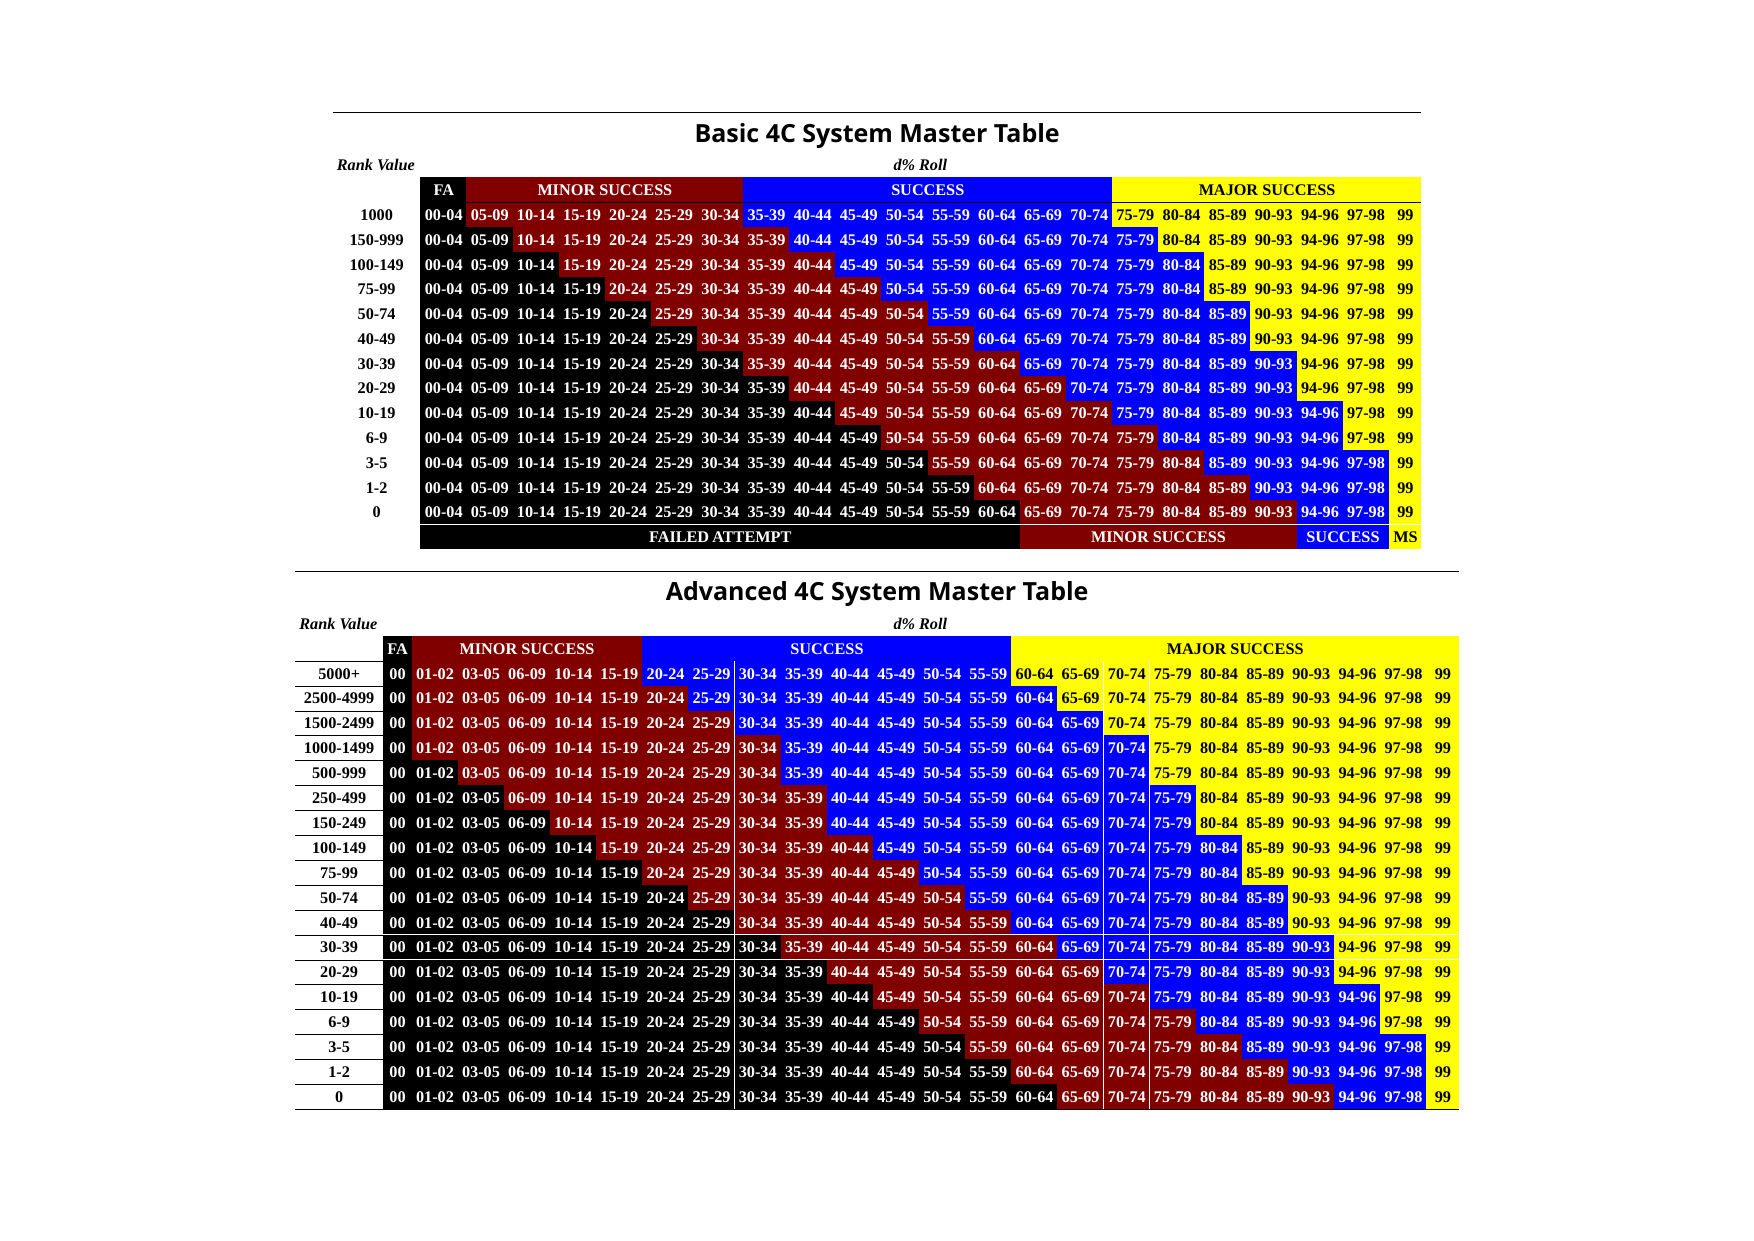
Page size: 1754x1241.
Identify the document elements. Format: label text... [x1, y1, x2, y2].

table_cell 97-98 [1380, 885, 1426, 910]
table_cell 85-89 [1242, 711, 1288, 735]
table_cell 20-24 [642, 1009, 688, 1034]
table_cell 50-54 [881, 500, 928, 524]
table_cell 30-34 [697, 376, 743, 401]
table_cell 94-96 [1297, 351, 1343, 376]
table_cell 60-64 [1011, 1034, 1057, 1059]
table_cell 97-98 [1343, 203, 1389, 227]
table_cell 45-49 [835, 475, 881, 500]
table_cell 20-24 [642, 760, 688, 785]
table_cell 06-09 [504, 935, 550, 959]
table_cell 60-64 [974, 301, 1020, 326]
table_cell 85-89 [1204, 277, 1250, 301]
table_cell 30-34 [697, 203, 743, 227]
table_cell 30-34 [697, 227, 743, 252]
table_cell 55-59 [965, 960, 1011, 984]
table_cell 55-59 [928, 425, 974, 450]
table_cell 94-96 [1334, 661, 1380, 686]
table_cell 30-34 [697, 351, 743, 376]
table_cell 60-64 [974, 475, 1020, 500]
table_cell 30-34 [735, 1084, 781, 1109]
table_cell 60-64 [1011, 1009, 1057, 1034]
table_cell 35-39 [743, 425, 789, 450]
table_cell 65-69 [1057, 810, 1103, 835]
table_cell 80-84 [1196, 661, 1242, 686]
table_cell 00-04 [420, 277, 466, 301]
table_cell 20-24 [642, 785, 688, 810]
table_cell 55-59 [928, 475, 974, 500]
table_cell 25-29 [688, 661, 734, 686]
table_cell 94-96 [1297, 450, 1343, 475]
table_cell 99 [1426, 810, 1459, 835]
table_cell 70-74 [1104, 1084, 1149, 1109]
table_cell 03-05 [458, 1034, 504, 1059]
table_cell 30-34 [697, 500, 743, 524]
table_cell 10-14 [513, 252, 559, 277]
table_cell 40-44 [827, 661, 873, 686]
table_cell 00 [383, 910, 412, 934]
table_cell 05-09 [466, 401, 513, 425]
table_cell 94-96 [1334, 910, 1380, 934]
table_cell 20-24 [642, 860, 688, 885]
table_cell 99 [1389, 351, 1421, 376]
table_cell 10-14 [550, 885, 596, 910]
table_cell 80-84 [1158, 475, 1204, 500]
table_cell 45-49 [873, 760, 919, 785]
table_cell 97-98 [1380, 1009, 1426, 1034]
table_cell 30-34 [735, 711, 781, 735]
table_cell 55-59 [928, 301, 974, 326]
table_cell 75-79 [1112, 425, 1158, 450]
table_cell 25-29 [651, 301, 697, 326]
table_cell 75-79 [1150, 935, 1196, 959]
table_cell 94-96 [1297, 401, 1343, 425]
table_cell 97-98 [1343, 401, 1389, 425]
table_cell 25-29 [651, 450, 697, 475]
table_cell 45-49 [835, 252, 881, 277]
table_cell 30-34 [697, 277, 743, 301]
table_cell 15-19 [596, 984, 642, 1009]
table_cell 30-34 [735, 735, 781, 760]
table_cell 35-39 [781, 960, 827, 984]
table_cell 06-09 [504, 1059, 550, 1084]
table_cell 45-49 [835, 450, 881, 475]
table_cell 80-84 [1196, 1084, 1242, 1109]
table_cell 75-79 [1150, 835, 1196, 860]
table_cell 01-02 [412, 661, 458, 686]
table_cell 15-19 [596, 661, 642, 686]
table_cell 55-59 [928, 376, 974, 401]
table_cell 70-74 [1104, 760, 1149, 785]
table_cell 97-98 [1343, 301, 1389, 326]
table_cell 65-69 [1057, 760, 1103, 785]
table_cell 25-29 [688, 910, 734, 934]
table_cell 97-98 [1343, 227, 1389, 252]
table_cell d% Roll [420, 153, 1421, 177]
table_cell FAILED ATTEMPT [420, 525, 1020, 549]
table_cell 70-74 [1066, 425, 1112, 450]
table_cell 75-79 [1112, 252, 1158, 277]
table_cell 99 [1389, 326, 1421, 351]
table_cell 10-14 [513, 376, 559, 401]
table_cell 85-89 [1204, 376, 1250, 401]
table_cell 55-59 [965, 1034, 1011, 1059]
table_cell 60-64 [1011, 661, 1057, 686]
table_cell 75-79 [1150, 686, 1196, 711]
table_cell 00-04 [420, 326, 466, 351]
table_cell 15-19 [559, 252, 605, 277]
table_cell 90-93 [1250, 475, 1297, 500]
table_cell 45-49 [873, 860, 919, 885]
table_cell 55-59 [965, 760, 1011, 785]
table_cell 01-02 [412, 935, 458, 959]
table_cell 35-39 [781, 810, 827, 835]
table_cell 10-14 [550, 935, 596, 959]
table_cell 60-64 [1011, 760, 1057, 785]
table_cell 250-499 [295, 786, 383, 810]
table_cell 97-98 [1380, 960, 1426, 984]
table_cell 94-96 [1334, 785, 1380, 810]
table_cell 80-84 [1158, 252, 1204, 277]
table_cell 100-149 [333, 252, 420, 277]
table_cell 15-19 [559, 227, 605, 252]
table_cell 40-44 [827, 785, 873, 810]
table_cell 00 [383, 1034, 412, 1059]
table_cell 75-79 [1112, 376, 1158, 401]
table_cell 40-44 [827, 1059, 873, 1084]
table_cell 25-29 [651, 401, 697, 425]
table_cell 15-19 [559, 450, 605, 475]
table_cell 70-74 [1104, 984, 1149, 1009]
table_cell 03-05 [458, 711, 504, 735]
table_cell 25-29 [688, 810, 734, 835]
table_cell 75-79 [1150, 810, 1196, 835]
table_cell 15-19 [596, 935, 642, 959]
table_cell 00 [383, 1084, 412, 1109]
table_cell 45-49 [873, 1059, 919, 1084]
table_cell 15-19 [596, 1034, 642, 1059]
table_cell 55-59 [965, 984, 1011, 1009]
table_cell 70-74 [1066, 301, 1112, 326]
table_cell 40-49 [333, 326, 420, 351]
table_cell 65-69 [1057, 1034, 1103, 1059]
table_cell 00 [383, 984, 412, 1009]
table_cell 10-14 [550, 1034, 596, 1059]
table_cell 30-34 [735, 1034, 781, 1059]
table_cell 45-49 [873, 960, 919, 984]
table_cell 55-59 [965, 910, 1011, 934]
table_cell [333, 525, 420, 549]
table_cell 20-24 [642, 810, 688, 835]
table_cell 75-79 [1150, 1084, 1196, 1109]
table_cell 90-93 [1288, 860, 1334, 885]
table_cell 75-79 [1112, 401, 1158, 425]
table_cell 94-96 [1334, 1034, 1380, 1059]
table_cell 80-84 [1196, 860, 1242, 885]
table_cell 00-04 [420, 500, 466, 524]
table_cell 85-89 [1242, 760, 1288, 785]
table_cell SUCCESS [642, 636, 1011, 661]
table_cell 97-98 [1380, 984, 1426, 1009]
table_cell 25-29 [688, 735, 734, 760]
table_cell 3-5 [295, 1035, 383, 1059]
table_cell FA [420, 178, 466, 202]
table_cell SUCCESS [743, 177, 1112, 202]
table_cell 65-69 [1057, 785, 1103, 810]
table_cell 20-29 [295, 961, 383, 984]
table_cell 70-74 [1104, 935, 1149, 959]
table_cell 45-49 [873, 1084, 919, 1109]
table_cell 80-84 [1196, 1034, 1242, 1059]
table_cell 90-93 [1250, 500, 1297, 524]
table_cell 35-39 [743, 500, 789, 524]
table_cell 90-93 [1250, 252, 1297, 277]
table_cell 70-74 [1104, 910, 1149, 934]
table_cell 80-84 [1196, 960, 1242, 984]
table_cell 94-96 [1334, 935, 1380, 959]
table_cell 30-34 [697, 326, 743, 351]
table_cell 40-44 [789, 227, 835, 252]
table_cell 99 [1426, 960, 1459, 984]
table_cell 80-84 [1196, 760, 1242, 785]
table_cell 05-09 [466, 326, 513, 351]
table_cell 10-14 [513, 351, 559, 376]
table_cell MINOR SUCCESS [1020, 525, 1297, 549]
table_cell 70-74 [1104, 960, 1149, 984]
table_cell 40-44 [827, 1084, 873, 1109]
table_cell 85-89 [1242, 960, 1288, 984]
table_cell 99 [1389, 450, 1421, 475]
table_cell 70-74 [1066, 277, 1112, 301]
table_cell 45-49 [873, 686, 919, 711]
table_cell 97-98 [1380, 935, 1426, 959]
table_cell 35-39 [781, 1034, 827, 1059]
table_cell 5000+ [295, 662, 383, 686]
table_cell 85-89 [1242, 835, 1288, 860]
table_cell 85-89 [1242, 1034, 1288, 1059]
table_cell 85-89 [1242, 785, 1288, 810]
table_cell 25-29 [688, 1059, 734, 1084]
table_cell 15-19 [596, 760, 642, 785]
table_cell 40-44 [789, 475, 835, 500]
table_cell 90-93 [1250, 301, 1297, 326]
table_cell 60-64 [974, 500, 1020, 524]
table_cell 50-54 [919, 835, 965, 860]
table_cell 90-93 [1250, 351, 1297, 376]
table_cell 10-14 [550, 1009, 596, 1034]
table_cell 25-29 [688, 960, 734, 984]
table_cell 99 [1426, 984, 1459, 1009]
table_cell 55-59 [965, 935, 1011, 959]
table_cell 94-96 [1297, 203, 1343, 227]
table_cell 15-19 [559, 376, 605, 401]
table_cell 85-89 [1242, 885, 1288, 910]
table_cell 97-98 [1380, 810, 1426, 835]
table_cell 75-79 [1112, 500, 1158, 524]
table_cell 80-84 [1196, 984, 1242, 1009]
table_cell 90-93 [1250, 277, 1297, 301]
table_cell 70-74 [1104, 1059, 1149, 1084]
table_cell 30-34 [697, 401, 743, 425]
table_cell 50-54 [919, 711, 965, 735]
table_cell 15-19 [559, 326, 605, 351]
table_cell 75-79 [1150, 1034, 1196, 1059]
table_cell 05-09 [466, 376, 513, 401]
table_cell 65-69 [1057, 935, 1103, 959]
table_cell 60-64 [1011, 1084, 1057, 1109]
table_cell 55-59 [965, 686, 1011, 711]
table_cell 6-9 [295, 1010, 383, 1034]
table_cell 25-29 [688, 686, 734, 711]
table_cell 10-14 [550, 984, 596, 1009]
table_cell 25-29 [688, 835, 734, 860]
table_cell MINOR SUCCESS [412, 636, 642, 661]
table_cell 45-49 [873, 910, 919, 934]
table_cell 06-09 [504, 760, 550, 785]
table_cell 30-34 [697, 475, 743, 500]
table_cell 00-04 [420, 450, 466, 475]
table_cell 40-44 [827, 935, 873, 959]
table_cell 00-04 [420, 401, 466, 425]
table_cell 10-14 [513, 500, 559, 524]
table_cell 60-64 [1011, 885, 1057, 910]
table_cell 15-19 [596, 910, 642, 934]
table_cell 15-19 [559, 500, 605, 524]
table_cell 70-74 [1104, 810, 1149, 835]
table_cell 35-39 [743, 450, 789, 475]
table_cell 75-99 [333, 277, 420, 301]
table_cell 20-24 [605, 376, 651, 401]
table_cell 85-89 [1242, 735, 1288, 760]
table_cell 45-49 [873, 835, 919, 860]
table_cell 75-79 [1150, 984, 1196, 1009]
table_cell 35-39 [743, 203, 789, 227]
table_cell 90-93 [1288, 1084, 1334, 1109]
table_cell 00 [383, 960, 412, 984]
table_cell 85-89 [1242, 1059, 1288, 1084]
table_cell 30-34 [735, 785, 781, 810]
table_cell 25-29 [688, 1009, 734, 1034]
table_cell 10-14 [513, 450, 559, 475]
table_cell 99 [1426, 711, 1459, 735]
table_cell 80-84 [1196, 785, 1242, 810]
table_cell 55-59 [965, 885, 1011, 910]
table_cell 10-14 [513, 203, 559, 227]
table_cell 10-14 [550, 860, 596, 885]
table_cell 10-19 [333, 401, 420, 425]
table_cell 45-49 [835, 500, 881, 524]
table_cell 00 [383, 1059, 412, 1084]
table_cell 60-64 [974, 351, 1020, 376]
table_cell 65-69 [1057, 910, 1103, 934]
table_cell 50-54 [881, 301, 928, 326]
table_cell 25-29 [651, 376, 697, 401]
table_cell 35-39 [781, 686, 827, 711]
table_cell 50-54 [881, 475, 928, 500]
table_cell 20-24 [642, 686, 688, 711]
table_cell 90-93 [1250, 326, 1297, 351]
table_cell 45-49 [835, 326, 881, 351]
table_cell 25-29 [688, 1034, 734, 1059]
table_cell 20-24 [642, 735, 688, 760]
table_cell 70-74 [1104, 885, 1149, 910]
table_cell 55-59 [965, 1059, 1011, 1084]
table_cell 40-44 [827, 686, 873, 711]
table_cell 05-09 [466, 351, 513, 376]
table_cell 35-39 [781, 910, 827, 934]
table_cell 65-69 [1020, 401, 1066, 425]
table_cell 55-59 [928, 401, 974, 425]
table_cell 70-74 [1104, 661, 1149, 686]
table_cell 20-24 [642, 1034, 688, 1059]
table_cell 90-93 [1250, 425, 1297, 450]
table_cell 0 [333, 500, 420, 524]
table_cell 55-59 [928, 252, 974, 277]
table_cell 75-79 [1150, 1059, 1196, 1084]
table_cell 85-89 [1204, 425, 1250, 450]
table_cell 40-44 [789, 301, 835, 326]
table_cell 55-59 [928, 326, 974, 351]
table_cell 99 [1426, 910, 1459, 934]
table_cell 20-24 [642, 984, 688, 1009]
table_cell 30-34 [735, 984, 781, 1009]
table_cell 65-69 [1057, 835, 1103, 860]
table_cell 45-49 [835, 227, 881, 252]
table_cell 01-02 [412, 984, 458, 1009]
table_cell 99 [1426, 835, 1459, 860]
table_cell 97-98 [1343, 376, 1389, 401]
table_cell SUCCESS [1297, 525, 1389, 549]
table_cell 80-84 [1196, 810, 1242, 835]
table_cell 75-79 [1150, 711, 1196, 735]
table_cell 99 [1389, 500, 1421, 524]
table_cell 03-05 [458, 785, 504, 810]
table_cell 70-74 [1066, 500, 1112, 524]
table_cell 25-29 [651, 351, 697, 376]
table_cell 75-79 [1150, 910, 1196, 934]
table_cell 0 [295, 1085, 383, 1109]
table_cell 35-39 [781, 785, 827, 810]
table_cell 10-14 [550, 785, 596, 810]
table_cell 25-29 [651, 425, 697, 450]
table_cell 65-69 [1020, 277, 1066, 301]
table_cell 05-09 [466, 277, 513, 301]
table_cell 35-39 [781, 1059, 827, 1084]
table_cell 25-29 [651, 326, 697, 351]
table_cell 65-69 [1057, 860, 1103, 885]
table_cell 35-39 [781, 885, 827, 910]
table_cell 15-19 [596, 1084, 642, 1109]
table_cell 03-05 [458, 910, 504, 934]
table_cell 70-74 [1104, 686, 1149, 711]
table_cell 45-49 [835, 425, 881, 450]
table_cell 80-84 [1158, 203, 1204, 227]
table_cell 30-34 [735, 960, 781, 984]
table_cell 15-19 [596, 860, 642, 885]
table_cell 99 [1389, 252, 1421, 277]
table_cell 30-34 [735, 835, 781, 860]
table_cell 60-64 [1011, 984, 1057, 1009]
table_cell 94-96 [1334, 711, 1380, 735]
table_cell 99 [1389, 301, 1421, 326]
table_cell 20-24 [605, 203, 651, 227]
table_cell 75-79 [1112, 277, 1158, 301]
table_cell 60-64 [1011, 835, 1057, 860]
table_cell 6-9 [333, 425, 420, 450]
table_cell 75-79 [1112, 450, 1158, 475]
table_cell 50-54 [881, 227, 928, 252]
table_cell 01-02 [412, 910, 458, 934]
table_cell MINOR SUCCESS [466, 177, 743, 202]
table_cell 06-09 [504, 711, 550, 735]
table_cell 65-69 [1057, 686, 1103, 711]
table_cell 20-24 [605, 326, 651, 351]
table_cell 75-79 [1150, 960, 1196, 984]
table_cell 75-79 [1112, 475, 1158, 500]
table_cell 85-89 [1242, 910, 1288, 934]
table_cell 65-69 [1020, 450, 1066, 475]
table_cell 50-54 [881, 326, 928, 351]
table_cell 94-96 [1334, 885, 1380, 910]
table_cell 85-89 [1204, 252, 1250, 277]
table_cell 99 [1389, 401, 1421, 425]
table_cell 40-44 [827, 1009, 873, 1034]
table_cell 97-98 [1343, 252, 1389, 277]
table_cell 60-64 [1011, 785, 1057, 810]
table_cell 15-19 [559, 277, 605, 301]
table_cell 10-14 [550, 1084, 596, 1109]
table_cell 03-05 [458, 686, 504, 711]
table_cell 80-84 [1158, 450, 1204, 475]
table_cell 70-74 [1066, 203, 1112, 227]
table_cell 90-93 [1250, 450, 1297, 475]
table_cell 10-14 [550, 910, 596, 934]
table_cell 85-89 [1242, 810, 1288, 835]
table_cell 90-93 [1288, 935, 1334, 959]
table_cell 15-19 [596, 835, 642, 860]
table_cell 75-79 [1112, 301, 1158, 326]
table_cell 10-19 [295, 985, 383, 1009]
table_cell 45-49 [873, 810, 919, 835]
table_cell 90-93 [1288, 760, 1334, 785]
table_cell 90-93 [1288, 711, 1334, 735]
table_cell 03-05 [458, 1084, 504, 1109]
table_cell 01-02 [412, 810, 458, 835]
table_cell 35-39 [743, 227, 789, 252]
table_cell 00 [383, 935, 412, 959]
table_cell 01-02 [412, 1084, 458, 1109]
table_cell 01-02 [412, 960, 458, 984]
table_cell 15-19 [559, 475, 605, 500]
table_cell 90-93 [1250, 401, 1297, 425]
table_cell 80-84 [1196, 1009, 1242, 1034]
table_cell 50-54 [919, 810, 965, 835]
table_cell 65-69 [1020, 252, 1066, 277]
table_cell 3-5 [333, 450, 420, 475]
table_cell 50-54 [919, 760, 965, 785]
table_cell 40-44 [789, 277, 835, 301]
table_cell 20-24 [642, 1059, 688, 1084]
table_cell 20-24 [605, 277, 651, 301]
table_cell 03-05 [458, 860, 504, 885]
table_cell 150-999 [333, 227, 420, 252]
table_cell 65-69 [1020, 351, 1066, 376]
table_cell 75-79 [1150, 735, 1196, 760]
table_cell 70-74 [1104, 1009, 1149, 1034]
table_cell 10-14 [513, 425, 559, 450]
table_cell 40-44 [827, 1034, 873, 1059]
table_cell 80-84 [1196, 1059, 1242, 1084]
table_cell 70-74 [1066, 351, 1112, 376]
table_cell 01-02 [412, 1034, 458, 1059]
table_cell 00-04 [420, 351, 466, 376]
table_cell 60-64 [974, 203, 1020, 227]
table_cell 45-49 [873, 885, 919, 910]
table_cell 15-19 [596, 810, 642, 835]
table_cell 85-89 [1204, 450, 1250, 475]
table_cell 65-69 [1020, 425, 1066, 450]
table_cell 45-49 [873, 1034, 919, 1059]
table_cell 500-999 [295, 761, 383, 785]
table_cell 60-64 [974, 326, 1020, 351]
table_cell 50-54 [919, 960, 965, 984]
table_cell 30-34 [735, 760, 781, 785]
table_cell 00-04 [420, 202, 466, 227]
table_cell 06-09 [504, 785, 550, 810]
table_cell 01-02 [412, 1009, 458, 1034]
table_cell 90-93 [1288, 960, 1334, 984]
table_cell 97-98 [1343, 351, 1389, 376]
table_cell 20-24 [642, 835, 688, 860]
table_cell 65-69 [1057, 1084, 1103, 1109]
table_cell 50-54 [919, 885, 965, 910]
table_cell 80-84 [1196, 935, 1242, 959]
table_cell 10-14 [513, 326, 559, 351]
table_cell 80-84 [1158, 376, 1204, 401]
table_cell 50-74 [295, 886, 383, 910]
table_cell 15-19 [596, 1009, 642, 1034]
table_cell 35-39 [743, 301, 789, 326]
table_cell 35-39 [743, 376, 789, 401]
table_cell 99 [1389, 227, 1421, 252]
table_cell 03-05 [458, 835, 504, 860]
table_cell 25-29 [688, 760, 734, 785]
table_cell 50-54 [919, 686, 965, 711]
table_cell 97-98 [1380, 785, 1426, 810]
table_cell 80-84 [1196, 735, 1242, 760]
table_cell 35-39 [781, 835, 827, 860]
table_cell 25-29 [688, 935, 734, 959]
table_cell 25-29 [651, 227, 697, 252]
table_cell 10-14 [513, 277, 559, 301]
table_cell 40-44 [827, 835, 873, 860]
table_cell 70-74 [1066, 227, 1112, 252]
table_cell 99 [1426, 935, 1459, 959]
table_cell 85-89 [1204, 475, 1250, 500]
table_cell 45-49 [873, 735, 919, 760]
table_cell 20-24 [642, 885, 688, 910]
table_cell 97-98 [1380, 686, 1426, 711]
table_cell 65-69 [1020, 475, 1066, 500]
table_cell 70-74 [1066, 401, 1112, 425]
table_cell 94-96 [1334, 735, 1380, 760]
table_cell 65-69 [1057, 1059, 1103, 1084]
table_cell 65-69 [1020, 203, 1066, 227]
table_cell 70-74 [1066, 252, 1112, 277]
table_cell 90-93 [1288, 1059, 1334, 1084]
table_cell 99 [1389, 475, 1421, 500]
table_cell 90-93 [1288, 1009, 1334, 1034]
table_cell 99 [1426, 760, 1459, 785]
table_cell 35-39 [743, 277, 789, 301]
table_cell 70-74 [1104, 711, 1149, 735]
table_cell 40-44 [827, 711, 873, 735]
table_cell 50-54 [881, 425, 928, 450]
table_cell 94-96 [1334, 686, 1380, 711]
table_cell 20-24 [642, 1084, 688, 1109]
table_cell 99 [1426, 1059, 1459, 1084]
table_cell 30-34 [697, 450, 743, 475]
table_cell 05-09 [466, 252, 513, 277]
table_cell 94-96 [1334, 1009, 1380, 1034]
table_cell 85-89 [1204, 301, 1250, 326]
table_cell 94-96 [1297, 500, 1343, 524]
table_cell 90-93 [1288, 661, 1334, 686]
table_cell 35-39 [781, 935, 827, 959]
table_cell 97-98 [1343, 326, 1389, 351]
table_cell 55-59 [928, 450, 974, 475]
table_cell 65-69 [1057, 735, 1103, 760]
table_cell 50-54 [919, 1084, 965, 1109]
table_cell 99 [1389, 277, 1421, 301]
table_cell 06-09 [504, 885, 550, 910]
table_cell 06-09 [504, 984, 550, 1009]
table_cell 99 [1426, 1009, 1459, 1034]
table_cell 30-34 [697, 252, 743, 277]
table_cell 99 [1389, 425, 1421, 450]
table_cell Rank Value [295, 611, 383, 661]
table_cell 01-02 [412, 735, 458, 760]
table_cell 30-39 [295, 936, 383, 959]
table_cell 97-98 [1380, 661, 1426, 686]
table_cell 00-04 [420, 227, 466, 252]
table_cell 10-14 [550, 661, 596, 686]
table_cell 40-44 [827, 760, 873, 785]
table_cell 06-09 [504, 1034, 550, 1059]
table_cell 65-69 [1057, 711, 1103, 735]
table_cell 03-05 [458, 935, 504, 959]
table_cell 40-44 [789, 376, 835, 401]
table_cell 80-84 [1158, 277, 1204, 301]
table_cell 85-89 [1204, 500, 1250, 524]
table_cell 20-24 [605, 401, 651, 425]
table_cell 60-64 [1011, 960, 1057, 984]
table_cell 35-39 [743, 475, 789, 500]
table_cell 00 [383, 735, 412, 760]
table_cell 35-39 [743, 401, 789, 425]
table_cell 25-29 [651, 277, 697, 301]
table_cell 1-2 [295, 1060, 383, 1084]
table_cell 25-29 [688, 860, 734, 885]
table_cell 30-34 [697, 301, 743, 326]
table_cell 94-96 [1334, 760, 1380, 785]
table_cell 03-05 [458, 810, 504, 835]
table_cell 97-98 [1380, 910, 1426, 934]
table_cell 15-19 [559, 203, 605, 227]
table_cell 06-09 [504, 661, 550, 686]
table_cell 50-54 [881, 351, 928, 376]
table_cell 94-96 [1334, 1059, 1380, 1084]
table_cell 35-39 [743, 326, 789, 351]
table_cell 25-29 [651, 500, 697, 524]
table_cell 97-98 [1343, 425, 1389, 450]
table_cell 40-44 [789, 500, 835, 524]
table_cell 40-44 [827, 735, 873, 760]
table_cell 05-09 [466, 500, 513, 524]
table_cell 35-39 [781, 860, 827, 885]
table_cell 40-44 [789, 401, 835, 425]
table_cell 00 [383, 760, 412, 785]
table_cell 06-09 [504, 810, 550, 835]
table_cell 60-64 [974, 227, 1020, 252]
table_cell 15-19 [596, 711, 642, 735]
table_cell 30-34 [735, 885, 781, 910]
table_cell 06-09 [504, 1084, 550, 1109]
table_cell 99 [1426, 860, 1459, 885]
table_cell 30-34 [735, 910, 781, 934]
table_cell 65-69 [1057, 661, 1103, 686]
table_cell 50-54 [881, 277, 928, 301]
table_cell 20-29 [333, 376, 420, 401]
table_cell 60-64 [1011, 810, 1057, 835]
table_cell 06-09 [504, 1009, 550, 1034]
table_cell 85-89 [1242, 935, 1288, 959]
table_cell 94-96 [1334, 835, 1380, 860]
table_cell 40-44 [827, 860, 873, 885]
table_cell 85-89 [1204, 326, 1250, 351]
table_cell 60-64 [974, 450, 1020, 475]
table_cell 70-74 [1104, 735, 1149, 760]
table_cell 99 [1426, 735, 1459, 760]
table_cell 30-34 [735, 810, 781, 835]
table_cell 20-24 [642, 711, 688, 735]
table_cell 85-89 [1242, 984, 1288, 1009]
table_cell 1000-1499 [295, 736, 383, 760]
table_cell 50-54 [919, 910, 965, 934]
table_cell 70-74 [1104, 1034, 1149, 1059]
table_cell 30-34 [735, 935, 781, 959]
table_cell 60-64 [1011, 686, 1057, 711]
table_cell 01-02 [412, 1059, 458, 1084]
table_cell 99 [1426, 785, 1459, 810]
table_cell 10-14 [550, 760, 596, 785]
table_cell 50-54 [881, 252, 928, 277]
table_cell 94-96 [1297, 301, 1343, 326]
table_cell 99 [1426, 1034, 1459, 1059]
table_cell 99 [1389, 203, 1421, 227]
table_cell 85-89 [1242, 661, 1288, 686]
table_cell 20-24 [605, 351, 651, 376]
table_cell 25-29 [688, 885, 734, 910]
table_cell 55-59 [965, 1009, 1011, 1034]
table_cell 55-59 [965, 735, 1011, 760]
table_cell 20-24 [605, 227, 651, 252]
table_cell 50-54 [919, 935, 965, 959]
table_cell 05-09 [466, 301, 513, 326]
table_cell 40-44 [827, 810, 873, 835]
table_cell 50-54 [919, 984, 965, 1009]
table_cell 15-19 [559, 401, 605, 425]
table_cell 35-39 [781, 661, 827, 686]
table_cell 00 [383, 835, 412, 860]
table_cell 55-59 [965, 785, 1011, 810]
table_cell 90-93 [1288, 785, 1334, 810]
table_cell 20-24 [642, 935, 688, 959]
table_cell 1-2 [333, 475, 420, 500]
table_cell 45-49 [835, 203, 881, 227]
table_cell 55-59 [928, 351, 974, 376]
table_cell 00-04 [420, 475, 466, 500]
table_cell 40-44 [789, 326, 835, 351]
table_cell 70-74 [1066, 376, 1112, 401]
table_cell 80-84 [1196, 711, 1242, 735]
table_cell 2500-4999 [295, 687, 383, 711]
table_cell 40-44 [789, 351, 835, 376]
table_cell 65-69 [1057, 984, 1103, 1009]
table_cell 03-05 [458, 984, 504, 1009]
table_cell 60-64 [974, 277, 1020, 301]
table_cell 06-09 [504, 835, 550, 860]
table_cell 80-84 [1196, 885, 1242, 910]
table_cell 65-69 [1020, 326, 1066, 351]
table_cell 94-96 [1334, 960, 1380, 984]
table_cell 99 [1426, 661, 1459, 686]
table_cell 99 [1389, 376, 1421, 401]
table_cell 50-54 [919, 1059, 965, 1084]
table_cell 90-93 [1250, 203, 1297, 227]
table_cell MS [1389, 525, 1421, 549]
table_cell 05-09 [466, 203, 513, 227]
table_cell 50-54 [919, 1009, 965, 1034]
table_cell 90-93 [1250, 227, 1297, 252]
table_cell 97-98 [1380, 760, 1426, 785]
table_cell 00 [383, 1009, 412, 1034]
table_cell 90-93 [1288, 984, 1334, 1009]
table_cell 97-98 [1380, 711, 1426, 735]
table_cell 45-49 [873, 661, 919, 686]
table_cell 65-69 [1020, 500, 1066, 524]
table_cell 20-24 [642, 960, 688, 984]
table_cell 97-98 [1343, 475, 1389, 500]
table_cell 10-14 [550, 1059, 596, 1084]
table_cell 94-96 [1297, 326, 1343, 351]
table_cell 45-49 [873, 785, 919, 810]
table_cell 90-93 [1288, 835, 1334, 860]
table_cell 20-24 [642, 661, 688, 686]
table_cell 75-79 [1112, 203, 1158, 227]
table_cell 45-49 [835, 277, 881, 301]
table_cell 55-59 [928, 227, 974, 252]
table_cell 10-14 [550, 735, 596, 760]
table_cell 70-74 [1104, 860, 1149, 885]
table_cell 70-74 [1066, 450, 1112, 475]
table_cell FA [383, 636, 412, 661]
table_cell 00-04 [420, 252, 466, 277]
table_cell MAJOR SUCCESS [1112, 177, 1421, 202]
table_cell 55-59 [965, 711, 1011, 735]
table_cell 85-89 [1204, 227, 1250, 252]
table_cell 50-54 [919, 735, 965, 760]
table_cell 80-84 [1196, 910, 1242, 934]
table_cell 00 [383, 711, 412, 735]
table_cell 94-96 [1297, 475, 1343, 500]
table_cell 80-84 [1158, 401, 1204, 425]
table_cell 99 [1426, 1084, 1459, 1109]
table_cell 65-69 [1057, 1009, 1103, 1034]
table_cell 50-54 [881, 450, 928, 475]
table_cell 94-96 [1297, 277, 1343, 301]
table_cell 85-89 [1204, 351, 1250, 376]
table_cell 80-84 [1196, 835, 1242, 860]
table_cell 97-98 [1380, 860, 1426, 885]
table_cell 50-54 [881, 203, 928, 227]
table_cell 40-44 [827, 960, 873, 984]
table_cell 90-93 [1288, 910, 1334, 934]
table_cell 45-49 [873, 711, 919, 735]
table_cell 06-09 [504, 960, 550, 984]
table_cell 20-24 [605, 500, 651, 524]
table_cell 90-93 [1288, 885, 1334, 910]
table_cell 90-93 [1288, 735, 1334, 760]
table_cell 00 [383, 810, 412, 835]
table_cell 15-19 [596, 1059, 642, 1084]
table_cell 75-79 [1150, 661, 1196, 686]
table_cell 10-14 [550, 960, 596, 984]
table_cell d% Roll [383, 611, 1459, 636]
table_cell 35-39 [743, 351, 789, 376]
table_cell 94-96 [1334, 810, 1380, 835]
table_cell 45-49 [835, 351, 881, 376]
table_cell 85-89 [1242, 860, 1288, 885]
table_cell 90-93 [1288, 686, 1334, 711]
table_cell 80-84 [1158, 425, 1204, 450]
table_header Advanced 4C System Master Table [295, 572, 1459, 611]
table_cell 35-39 [781, 984, 827, 1009]
table_cell 01-02 [412, 686, 458, 711]
table_cell 60-64 [974, 376, 1020, 401]
table_cell 97-98 [1380, 835, 1426, 860]
table_cell 85-89 [1204, 401, 1250, 425]
table_cell 45-49 [873, 935, 919, 959]
table_cell 80-84 [1158, 351, 1204, 376]
table_cell 75-79 [1112, 351, 1158, 376]
table_cell 65-69 [1020, 227, 1066, 252]
table_cell 1500-2499 [295, 712, 383, 735]
table_cell 40-44 [789, 425, 835, 450]
table_cell 40-44 [827, 984, 873, 1009]
table_cell 01-02 [412, 860, 458, 885]
table_cell 50-74 [333, 301, 420, 326]
table_cell 60-64 [1011, 910, 1057, 934]
table_cell 60-64 [1011, 735, 1057, 760]
table_cell 20-24 [642, 910, 688, 934]
table_cell 94-96 [1334, 984, 1380, 1009]
table_cell 55-59 [965, 810, 1011, 835]
table_cell 60-64 [1011, 860, 1057, 885]
table_cell 75-99 [295, 861, 383, 885]
table_cell 03-05 [458, 1059, 504, 1084]
table_cell 35-39 [781, 1009, 827, 1034]
table_cell 45-49 [873, 1009, 919, 1034]
table_cell 70-74 [1066, 326, 1112, 351]
table_cell 01-02 [412, 711, 458, 735]
table_cell 00 [383, 860, 412, 885]
table_cell 85-89 [1204, 203, 1250, 227]
table_cell 70-74 [1066, 475, 1112, 500]
table_cell 80-84 [1196, 686, 1242, 711]
table_cell 15-19 [596, 735, 642, 760]
table_cell 05-09 [466, 450, 513, 475]
table_cell 75-79 [1112, 326, 1158, 351]
table_cell 00 [383, 686, 412, 711]
table_cell 06-09 [504, 735, 550, 760]
table_cell 97-98 [1380, 1084, 1426, 1109]
table_cell 75-79 [1150, 760, 1196, 785]
table_cell 25-29 [688, 711, 734, 735]
table_cell 40-44 [827, 885, 873, 910]
table_cell 00-04 [420, 425, 466, 450]
table_cell 03-05 [458, 760, 504, 785]
table_cell 06-09 [504, 686, 550, 711]
table_cell 00 [383, 885, 412, 910]
table_cell 75-79 [1150, 1009, 1196, 1034]
table_cell 80-84 [1158, 326, 1204, 351]
table_cell 01-02 [412, 885, 458, 910]
table_cell 10-14 [513, 227, 559, 252]
table_cell 94-96 [1297, 376, 1343, 401]
table_cell 15-19 [596, 785, 642, 810]
table_cell 10-14 [513, 475, 559, 500]
table_cell 97-98 [1343, 500, 1389, 524]
table_cell 45-49 [835, 301, 881, 326]
table_cell 75-79 [1150, 785, 1196, 810]
table_cell 70-74 [1104, 835, 1149, 860]
table_cell 30-34 [735, 661, 781, 686]
table_cell 80-84 [1158, 500, 1204, 524]
table_cell 50-54 [881, 401, 928, 425]
table_cell 99 [1426, 686, 1459, 711]
table_cell 94-96 [1334, 860, 1380, 885]
table_cell 100-149 [295, 836, 383, 860]
table_cell 70-74 [1104, 785, 1149, 810]
table_cell 45-49 [835, 376, 881, 401]
table_cell 97-98 [1380, 735, 1426, 760]
table_cell 01-02 [412, 760, 458, 785]
table_cell 10-14 [550, 835, 596, 860]
table_cell 15-19 [596, 885, 642, 910]
table_cell 85-89 [1242, 1084, 1288, 1109]
table_cell 10-14 [550, 686, 596, 711]
table_cell 55-59 [965, 661, 1011, 686]
table_cell 35-39 [781, 735, 827, 760]
table_cell 10-14 [550, 810, 596, 835]
table_cell 75-79 [1150, 885, 1196, 910]
table_cell 30-34 [735, 1009, 781, 1034]
table_cell 65-69 [1057, 885, 1103, 910]
table_cell 15-19 [559, 425, 605, 450]
table_cell 45-49 [835, 401, 881, 425]
table_cell 20-24 [605, 301, 651, 326]
table_cell 60-64 [1011, 935, 1057, 959]
table_cell 06-09 [504, 910, 550, 934]
table_cell 00-04 [420, 376, 466, 401]
table_cell 1000 [333, 202, 420, 227]
table_cell 90-93 [1288, 810, 1334, 835]
table_cell 01-02 [412, 835, 458, 860]
table_cell 35-39 [781, 760, 827, 785]
table_cell 30-34 [735, 1059, 781, 1084]
table_header Basic 4C System Master Table [333, 113, 1421, 152]
table_cell 30-39 [333, 351, 420, 376]
table_cell 20-24 [605, 450, 651, 475]
table_cell 25-29 [688, 1084, 734, 1109]
table_cell 55-59 [965, 860, 1011, 885]
table_cell 45-49 [873, 984, 919, 1009]
table_cell 55-59 [965, 835, 1011, 860]
table_cell 50-54 [919, 1034, 965, 1059]
table_cell 20-24 [605, 475, 651, 500]
table_cell 94-96 [1297, 227, 1343, 252]
table_cell 25-29 [688, 984, 734, 1009]
table_cell 25-29 [651, 475, 697, 500]
table_cell 94-96 [1334, 1084, 1380, 1109]
table_cell 20-24 [605, 425, 651, 450]
table_cell 85-89 [1242, 686, 1288, 711]
table_cell 15-19 [596, 686, 642, 711]
table_cell 20-24 [605, 252, 651, 277]
table_cell 06-09 [504, 860, 550, 885]
table_cell 55-59 [965, 1084, 1011, 1109]
table_cell 03-05 [458, 885, 504, 910]
table_cell 55-59 [928, 500, 974, 524]
table_cell 85-89 [1242, 1009, 1288, 1034]
table_cell 05-09 [466, 425, 513, 450]
table_cell 30-34 [735, 686, 781, 711]
table_cell 55-59 [928, 203, 974, 227]
table_cell 90-93 [1288, 1034, 1334, 1059]
table_cell 40-44 [789, 450, 835, 475]
table_cell 03-05 [458, 661, 504, 686]
table_cell 80-84 [1158, 301, 1204, 326]
table_cell 25-29 [651, 203, 697, 227]
table_cell 15-19 [559, 301, 605, 326]
table_cell 10-14 [513, 401, 559, 425]
table_cell 50-54 [919, 785, 965, 810]
table_cell 65-69 [1020, 376, 1066, 401]
table_cell 150-249 [295, 811, 383, 835]
table_cell 75-79 [1150, 860, 1196, 885]
table_cell MAJOR SUCCESS [1011, 636, 1459, 661]
table_cell 03-05 [458, 960, 504, 984]
table_cell 00 [383, 785, 412, 810]
table_cell 94-96 [1297, 425, 1343, 450]
table_cell 35-39 [781, 711, 827, 735]
table_cell 35-39 [781, 1084, 827, 1109]
table_cell 97-98 [1380, 1034, 1426, 1059]
table_cell 40-44 [827, 910, 873, 934]
table_cell 05-09 [466, 227, 513, 252]
table_cell 50-54 [919, 661, 965, 686]
table_cell 25-29 [688, 785, 734, 810]
table_cell 60-64 [974, 401, 1020, 425]
table_cell 05-09 [466, 475, 513, 500]
table_cell 00-04 [420, 301, 466, 326]
table_cell 97-98 [1380, 1059, 1426, 1084]
table_cell 50-54 [919, 860, 965, 885]
table_cell 00 [383, 661, 412, 686]
table_cell 10-14 [550, 711, 596, 735]
table_cell 03-05 [458, 735, 504, 760]
table_cell 65-69 [1020, 301, 1066, 326]
table_cell 10-14 [513, 301, 559, 326]
table_cell 75-79 [1112, 227, 1158, 252]
table_cell 35-39 [743, 252, 789, 277]
table_cell 25-29 [651, 252, 697, 277]
table_cell 15-19 [596, 960, 642, 984]
table_cell 97-98 [1343, 277, 1389, 301]
table_cell 30-34 [735, 860, 781, 885]
table_cell 30-34 [697, 425, 743, 450]
table_cell 99 [1426, 885, 1459, 910]
table_cell 60-64 [1011, 1059, 1057, 1084]
table_cell 55-59 [928, 277, 974, 301]
table_cell 97-98 [1343, 450, 1389, 475]
table_cell 90-93 [1250, 376, 1297, 401]
table_cell 40-49 [295, 911, 383, 934]
table_cell 94-96 [1297, 252, 1343, 277]
table_cell 15-19 [559, 351, 605, 376]
table_cell 40-44 [789, 252, 835, 277]
table_cell 60-64 [974, 252, 1020, 277]
table_cell 80-84 [1158, 227, 1204, 252]
table_cell 60-64 [1011, 711, 1057, 735]
table_cell 03-05 [458, 1009, 504, 1034]
table_cell 01-02 [412, 785, 458, 810]
table_cell 60-64 [974, 425, 1020, 450]
table_cell 65-69 [1057, 960, 1103, 984]
table_cell Rank Value [333, 153, 420, 202]
table_cell 50-54 [881, 376, 928, 401]
table_cell 40-44 [789, 203, 835, 227]
